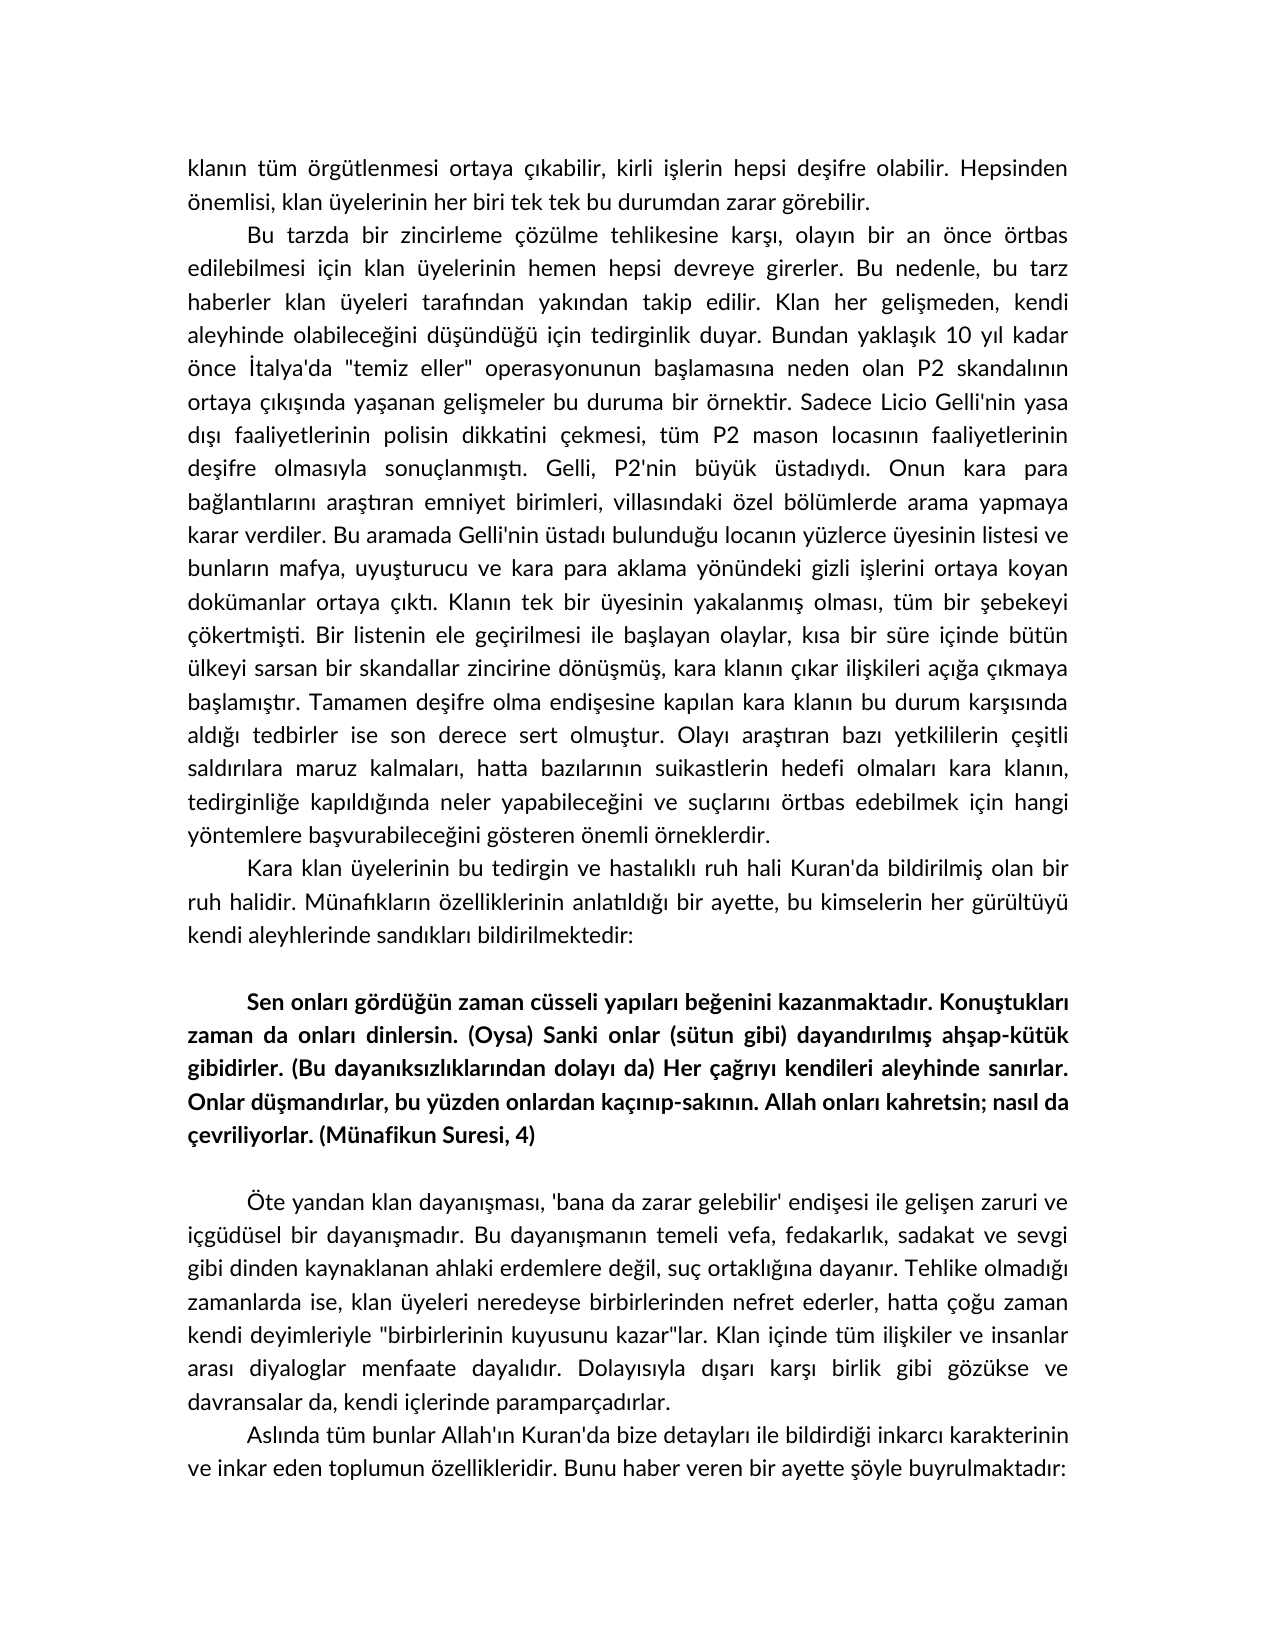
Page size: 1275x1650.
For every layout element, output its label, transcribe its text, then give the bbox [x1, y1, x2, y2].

text Bu tarzda bir zincirleme çözülme tehlikesine karşı, olayın bir an önce örtbas edilebilmesi için klan üyelerinin hemen hepsi devreye girerler. Bu nedenle, bu tarz haberler klan üyeleri tarafından yakından takip edilir. Klan her gelişmeden, kendi aleyhinde olabileceğini düşündüğü için tedirginlik duyar. Bundan yaklaşık 10 yıl kadar önce İtalya'da "temiz eller" operasyonunun başlamasına neden olan P2 skandalının ortaya çıkışında yaşanan gelişmeler bu duruma bir örnektir. Sadece Licio Gelli'nin yasa dışı faaliyetlerinin polisin dikkatini çekmesi, tüm P2 mason locasının faaliyetlerinin deşifre olmasıyla sonuçlanmıştı. Gelli, P2'nin büyük üstadıydı. Onun kara para bağlantılarını araştıran emniyet birimleri, villasındaki özel bölümlerde arama yapmaya karar verdiler. Bu aramada Gelli'nin üstadı bulunduğu locanın yüzlerce üyesinin listesi ve bunların mafya, uyuşturucu ve kara para aklama yönündeki gizli işlerini ortaya koyan dokümanlar ortaya çıktı. Klanın tek bir üyesinin yakalanmış olması, tüm bir şebekeyi çökertmişti. Bir listenin ele geçirilmesi ile başlayan olaylar, kısa bir süre içinde bütün ülkeyi sarsan bir skandallar zincirine dönüşmüş, kara klanın çıkar ilişkileri açığa çıkmaya başlamıştır. Tamamen deşifre olma endişesine kapılan kara klanın bu durum karşısında aldığı tedbirler ise son derece sert olmuştur. Olayı araştıran bazı yetkililerin çeşitli saldırılara maruz kalmaları, hatta bazılarının suikastlerin hedefi olmaları kara klanın, tedirginliğe kapıldığında neler yapabileceğini ve suçlarını örtbas edebilmek için hangi yöntemlere başvurabileceğini gösteren önemli örneklerdir. [187, 217, 1070, 850]
text Aslında tüm bunlar Allah'ın Kuran'da bize detayları ile bildirdiği inkarcı karakterinin ve inkar eden toplumun özellikleridir. Bunu haber veren bir ayette şöyle buyrulmaktadır: [187, 1417, 1070, 1483]
text Kara klan üyelerinin bu tedirgin ve hastalıklı ruh hali Kuran'da bildirilmiş olan bir ruh halidir. Münafıkların özelliklerinin anlatıldığı bir ayette, bu kimselerin her gürültüyü kendi aleyhlerinde sandıkları bildirilmektedir: [187, 850, 1070, 950]
text Sen onları gördüğün zaman cüsseli yapıları beğenini kazanmaktadır. Konuştukları zaman da onları dinlersin. (Oysa) Sanki onlar (sütun gibi) dayandırılmış ahşap-kütük gibidirler. (Bu dayanıksızlıklarından dolayı da) Her çağrıyı kendileri aleyhinde sanırlar. Onlar düşmandırlar, bu yüzden onlardan kaçınıp-sakının. Allah onları kahretsin; nasıl da çevriliyorlar. (Münafikun Suresi, 4) [187, 983, 1070, 1150]
text Öte yandan klan dayanışması, 'bana da zarar gelebilir' endişesi ile gelişen zaruri ve içgüdüsel bir dayanışmadır. Bu dayanışmanın temeli vefa, fedakarlık, sadakat ve sevgi gibi dinden kaynaklanan ahlaki erdemlere değil, suç ortaklığına dayanır. Tehlike olmadığı zamanlarda ise, klan üyeleri neredeyse birbirlerinden nefret ederler, hatta çoğu zaman kendi deyimleriyle "birbirlerinin kuyusunu kazar"lar. Klan içinde tüm ilişkiler ve insanlar arası diyaloglar menfaate dayalıdır. Dolayısıyla dışarı karşı birlik gibi gözükse ve davransalar da, kendi içlerinde paramparçadırlar. [187, 1183, 1070, 1417]
text klanın tüm örgütlenmesi ortaya çıkabilir, kirli işlerin hepsi deşifre olabilir. Hepsinden önemlisi, klan üyelerinin her biri tek tek bu durumdan zarar görebilir. [187, 150, 1070, 217]
